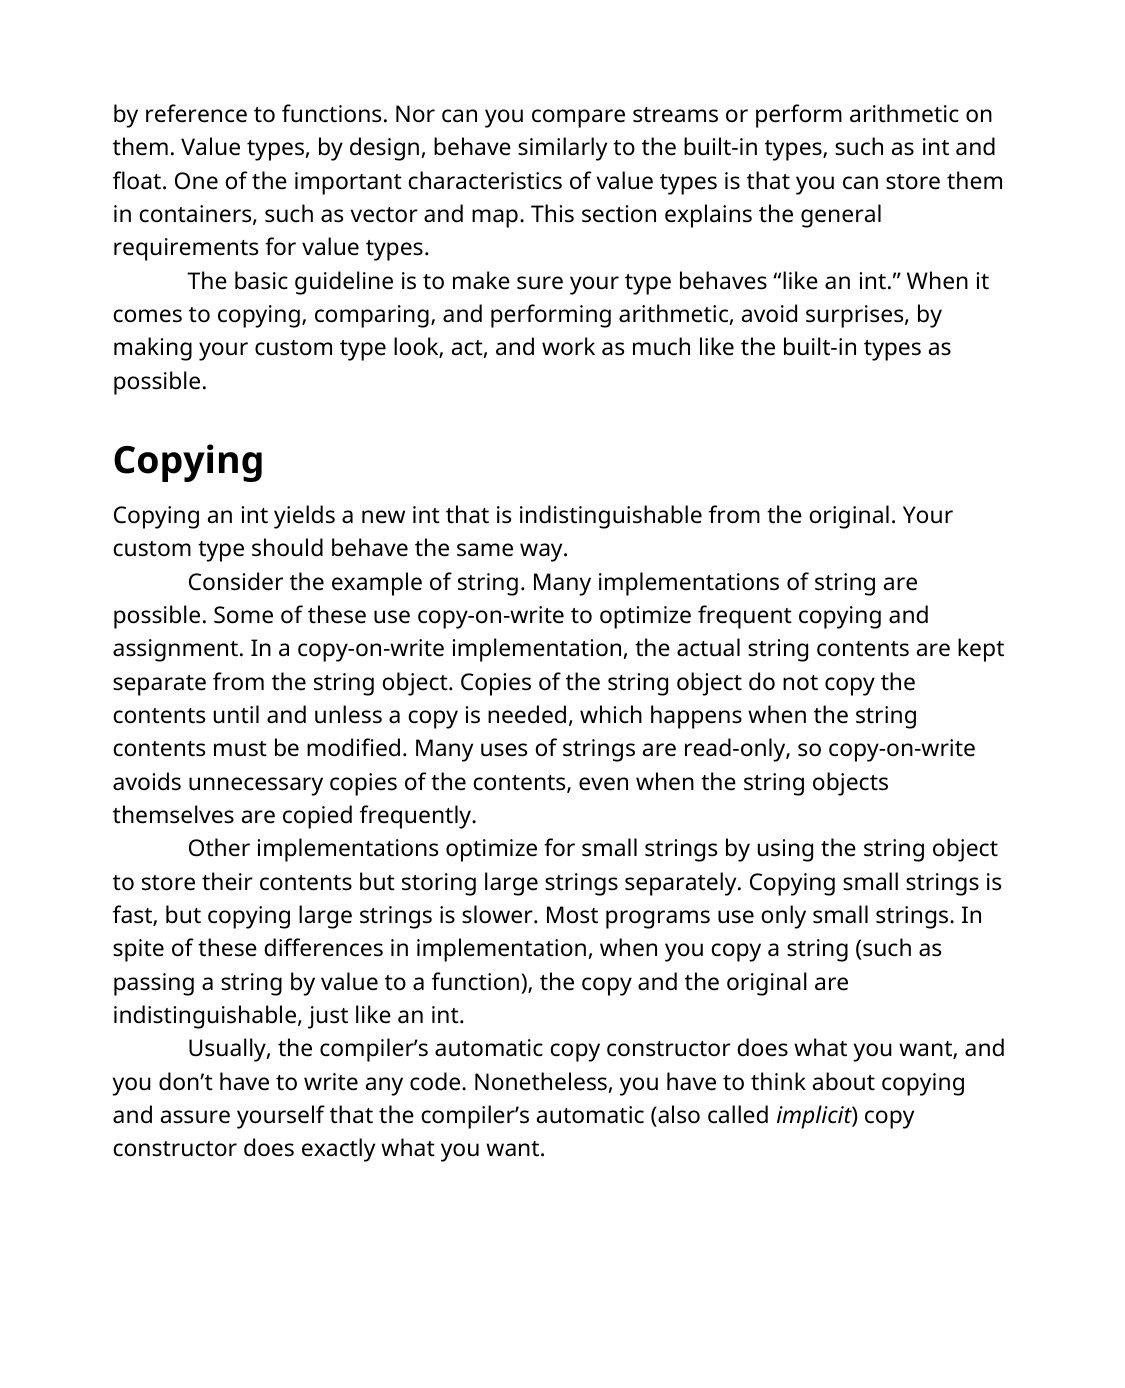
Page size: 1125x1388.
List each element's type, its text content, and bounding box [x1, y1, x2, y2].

text The basic guideline is to make sure your type behaves “like an int.” When it comes to copying, comparing, and performing arithmetic, avoid surprises, by making your custom type look, act, and work as much like the built-in types as possible. [112, 263, 1012, 396]
subtitle Copying [112, 433, 1012, 484]
text Copying an int yields a new int that is indistinguishable from the original. Your custom type should behave the same way. [112, 497, 1012, 564]
text by reference to functions. Nor can you compare streams or perform arithmetic on them. Value types, by design, behave similarly to the built-in types, such as int and float. One of the important characteristics of value types is that you can store them in containers, such as vector and map. This section explains the general requirements for value types. [112, 96, 1012, 263]
text Consider the example of string. Many implementations of string are possible. Some of these use copy-on-write to optimize frequent copying and assignment. In a copy-on-write implementation, the actual string contents are kept separate from the string object. Copies of the string object do not copy the contents until and unless a copy is needed, which happens when the string contents must be modified. Many uses of strings are read-only, so copy-on-write avoids unnecessary copies of the contents, even when the string objects themselves are copied frequently. [112, 564, 1012, 830]
text Usually, the compiler’s automatic copy constructor does what you want, and you don’t have to write any code. Nonetheless, you have to think about copying and assure yourself that the compiler’s automatic (also called implicit) copy constructor does exactly what you want. [112, 1030, 1012, 1164]
text Other implementations optimize for small strings by using the string object to store their contents but storing large strings separately. Copying small strings is fast, but copying large strings is slower. Most programs use only small strings. In spite of these differences in implementation, when you copy a string (such as passing a string by value to a function), the copy and the original are indistinguishable, just like an int. [112, 830, 1012, 1030]
